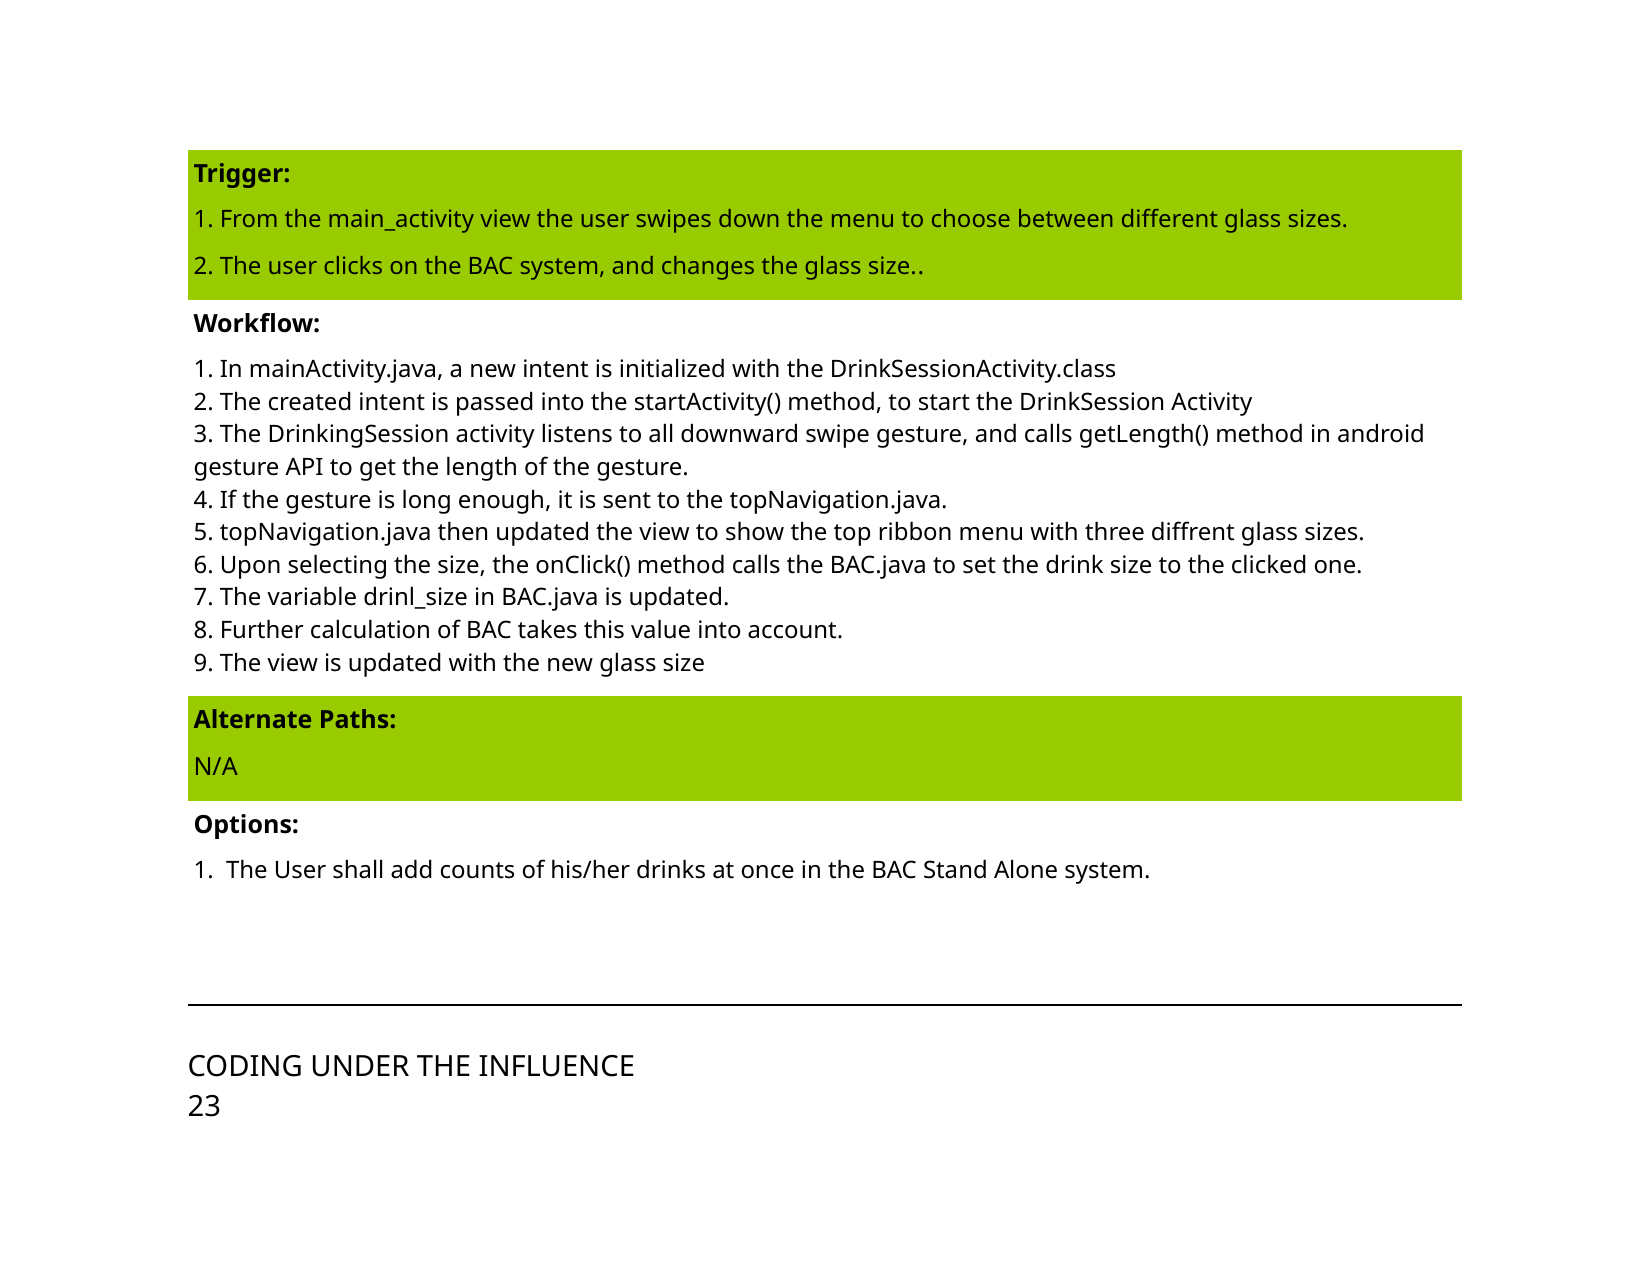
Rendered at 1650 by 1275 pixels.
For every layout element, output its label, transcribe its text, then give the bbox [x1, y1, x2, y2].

table_cell Options: 1. The User shall add counts of his/her drinks at once in the BAC Stand Alone system. [188, 801, 1462, 891]
table_cell Workflow: 1. In mainActivity.java, a new intent is initialized with the DrinkSessionActivity.class 2. The created intent is passed into the startActivity() method, to start the DrinkSession Activity 3. The DrinkingSession activity listens to all downward swipe gesture, and calls getLength() method in android gesture API to get the length of the gesture. 4. If the gesture is long enough, it is sent to the topNavigation.java. 5. topNavigation.java then updated the view to show the top ribbon menu with three diffrent glass sizes. 6. Upon selecting the size, the onClick() method calls the BAC.java to set the drink size to the clicked one. 7. The variable drinl_size in BAC.java is updated. 8. Further calculation of BAC takes this value into account. 9. The view is updated with the new glass size [188, 300, 1462, 696]
table_cell Alternate Paths: N/A [188, 696, 1462, 801]
table_cell Trigger: 1. From the main_activity view the user swipes down the menu to choose between different glass sizes. 2. The user clicks on the BAC system, and changes the glass size.. [188, 150, 1462, 300]
